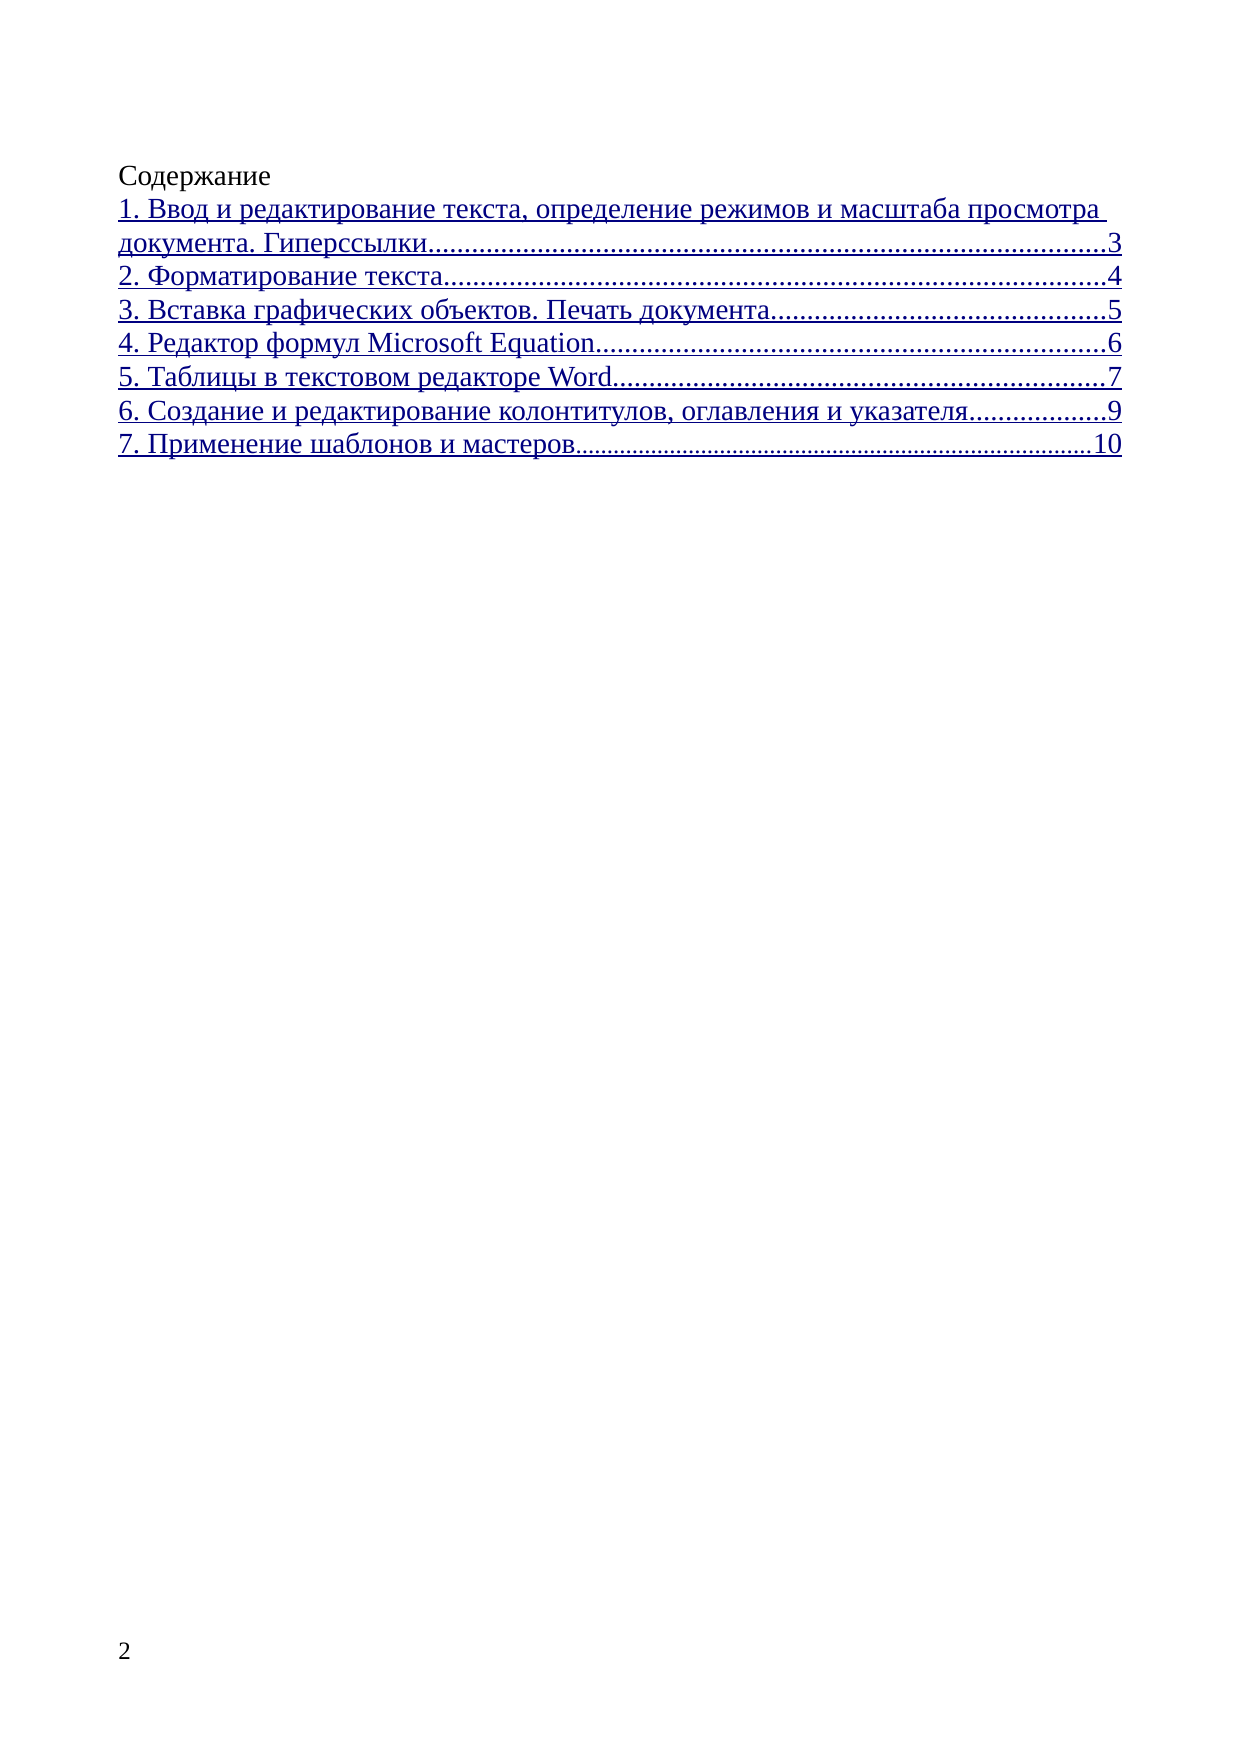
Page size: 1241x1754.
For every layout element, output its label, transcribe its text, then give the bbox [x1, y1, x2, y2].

text 7. Применение шаблонов и мастеров 10 [118, 426, 1122, 455]
text 1. Ввод и редактирование текста, определение режимов и масштаба просмотра документа. Гиперссылки. 3 [118, 191, 1122, 254]
text 6. Создание и редактирование колонтитулов, оглавления и указателя 9 [118, 393, 1122, 422]
text 3. Вставка графических объектов. Печать документа 5 [118, 292, 1122, 321]
subtitle Содержание [118, 158, 1122, 191]
text 4. Редактор формул Microsoft Equation 6 [118, 326, 1122, 355]
text 5. Таблицы в текстовом редакторе Word 7 [118, 359, 1122, 388]
text 2. Форматирование текста 4 [118, 258, 1122, 288]
